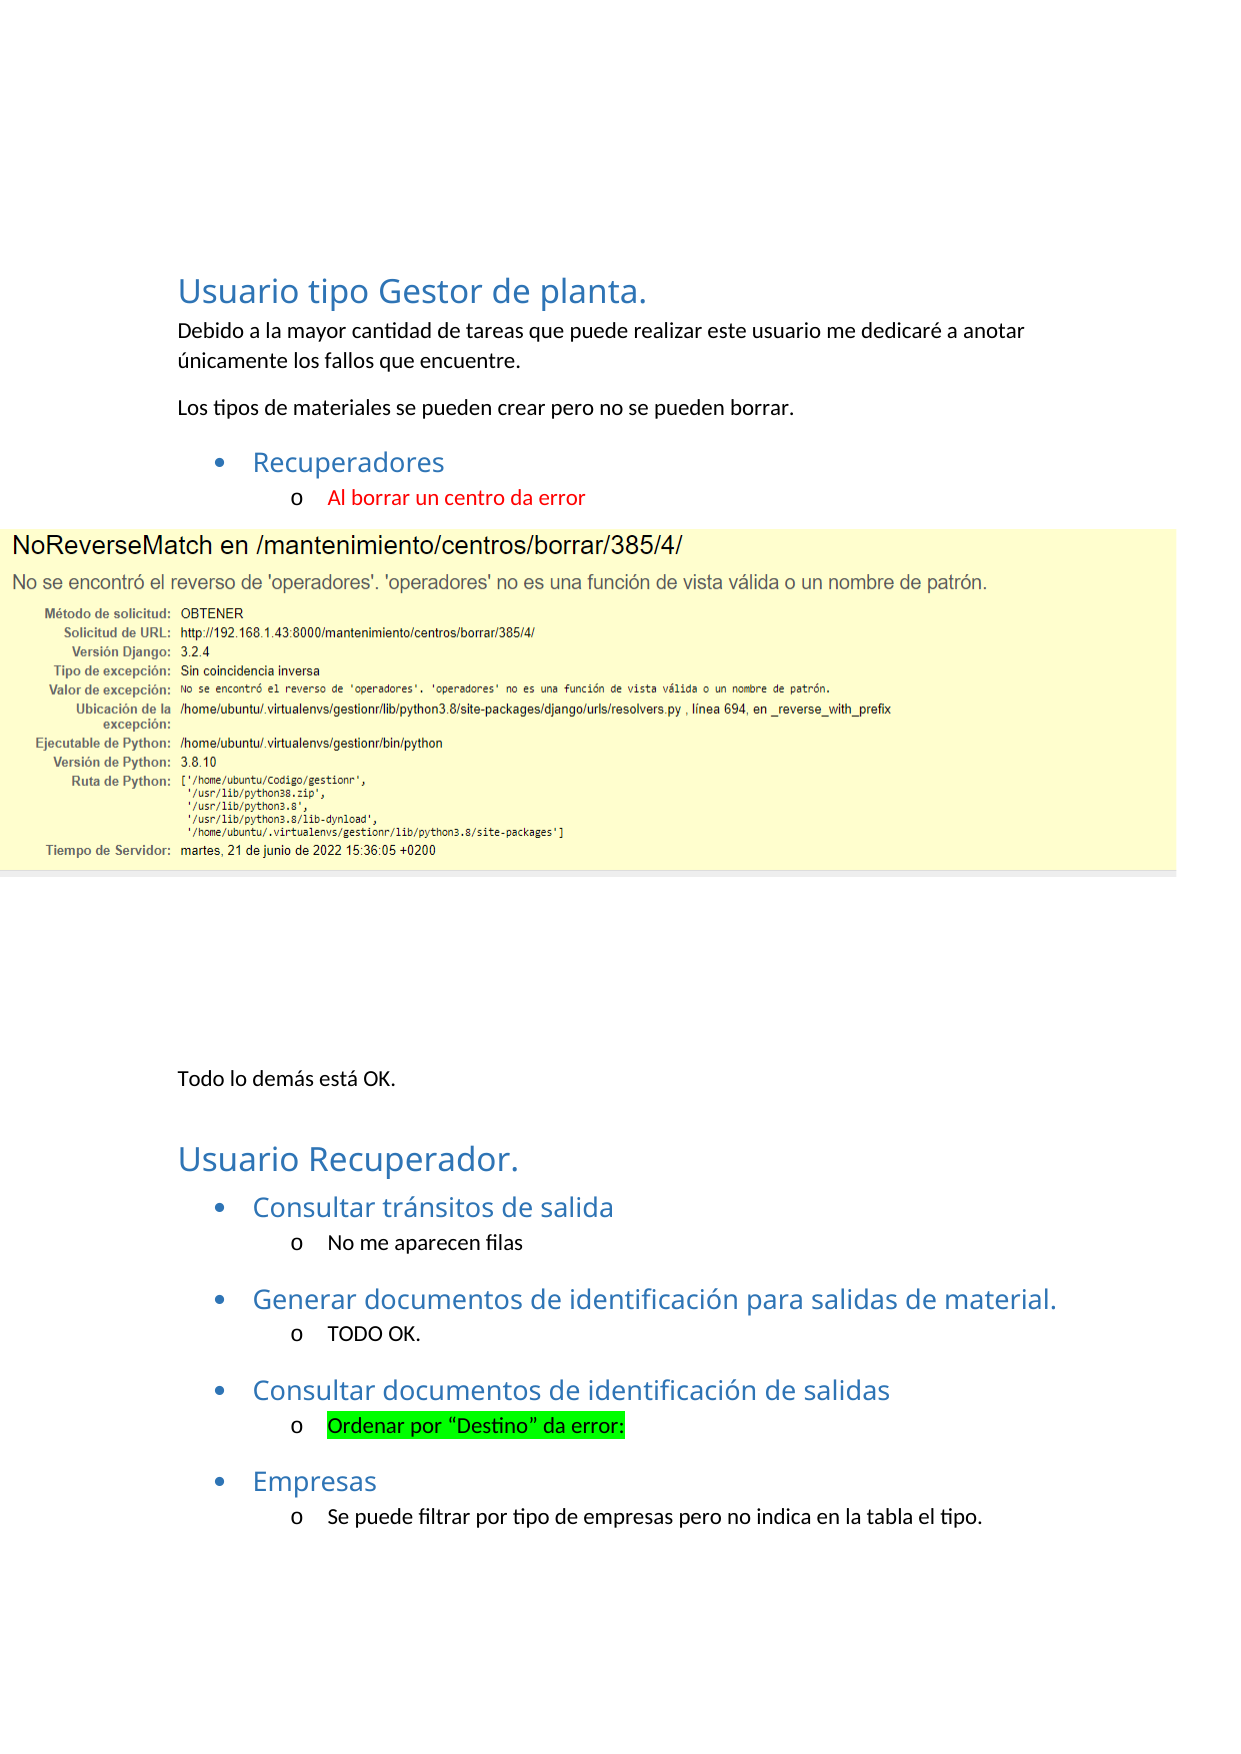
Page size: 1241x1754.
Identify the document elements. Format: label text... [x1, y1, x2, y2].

list Recuperadores [215, 443, 1063, 480]
list No me aparecen filas [290, 1228, 1063, 1257]
list Consultar tránsitos de salida [215, 1189, 1063, 1226]
list Empresas [215, 1463, 1063, 1500]
text Todo lo demás está OK. [177, 1064, 1063, 1093]
list Al borrar un centro da error [290, 483, 1063, 512]
subtitle Usuario tipo Gestor de planta. [177, 268, 1063, 313]
text Los tipos de materiales se pueden crear pero no se pueden borrar. [177, 393, 1063, 421]
list Generar documentos de identificación para salidas de material. [215, 1280, 1063, 1317]
list Consultar documentos de identificación de salidas [215, 1372, 1063, 1408]
list Se puede filtrar por tipo de empresas pero no indica en la tabla el tipo. [290, 1502, 1063, 1531]
text Debido a la mayor cantidad de tareas que puede realizar este usuario me dedicaré a anotar únicamente los fallos que encuentre. [177, 316, 1063, 374]
list TODO OK. [290, 1319, 1063, 1349]
list Ordenar por “Destino” da error: [290, 1411, 1063, 1440]
subtitle Usuario Recuperador. [177, 1136, 1063, 1182]
